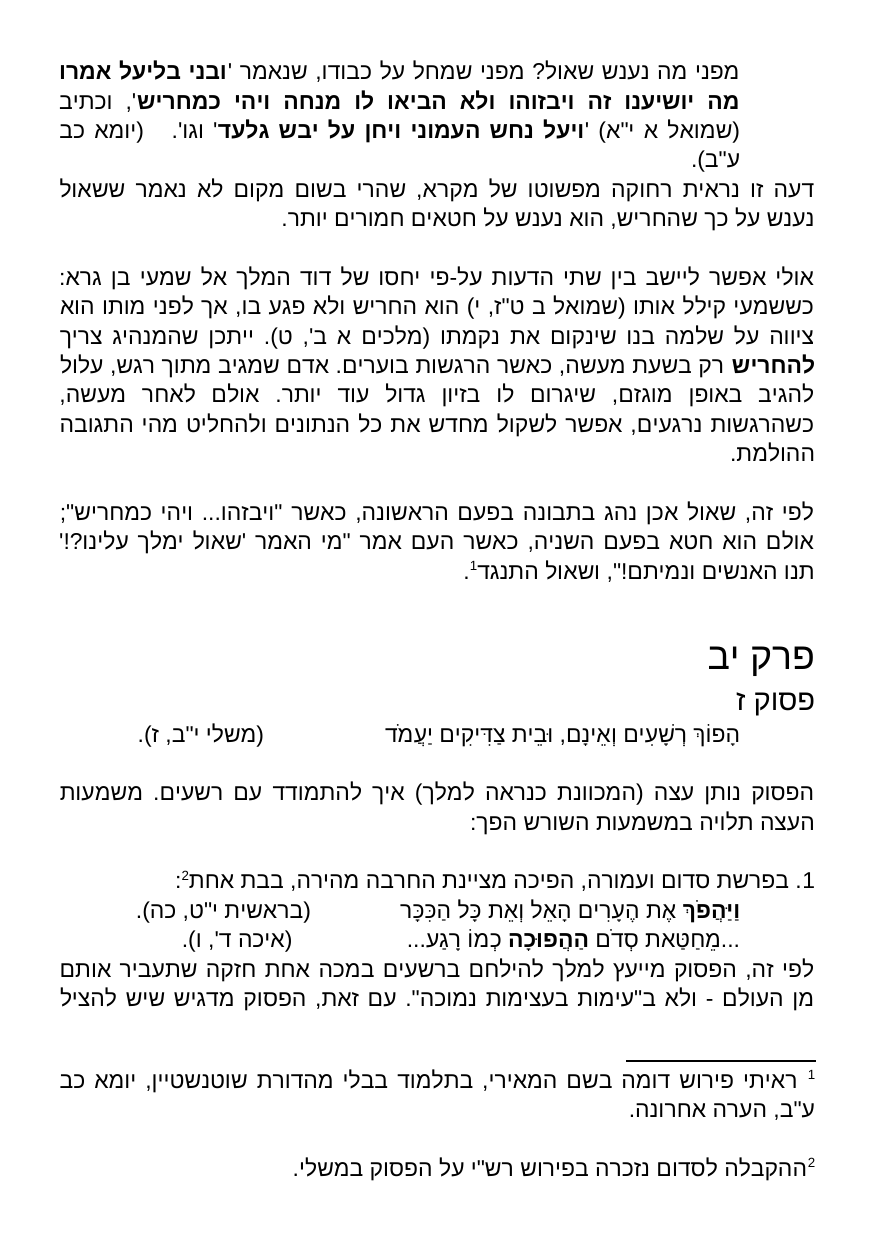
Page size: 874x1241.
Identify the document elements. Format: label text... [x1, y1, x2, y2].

text ...מֵחַטַּאת סְדֹם הַהֲפוּכָה כְמוֹ רָגַע... (איכה ד', ו). [59, 927, 740, 953]
text אולי אפשר ליישב בין שתי הדעות על-פי יחסו של דוד המלך אל שמעי בן גרא: כששמעי קילל אותו (שמואל ב ט"ז, י) הוא החריש ולא פגע בו, אך לפני מותו הוא ציווה על שלמה בנו שינקום את נקמתו (מלכים א ב', ט). ייתכן שהמנהיג צריך להחריש רק בשעת מעשה, כאשר הרגשות בוערים. אדם שמגיב מתוך רגש, עלול להגיב באופן מוגזם, שיגרום לו בזיון גדול עוד יותר. אולם לאחר מעשה, כשהרגשות נרגעים, אפשר לשקול מחדש את כל הנתונים ולהחליט מהי התגובה ההולמת. [59, 264, 815, 466]
text ההקבלה לסדום נזכרה בפירוש רש"י על הפסוק במשלי. [59, 1156, 815, 1181]
text הָפוֹךְ רְשָׁעִים וְאֵינָם, וּבֵית צַדִּיקִים יַעֲמֹד (משלי י"ב, ז). [59, 721, 740, 747]
text פרק יב [59, 636, 815, 678]
text פסוק ז [59, 684, 815, 717]
text דעה זו נראית רחוקה מפשוטו של מקרא, שהרי בשום מקום לא נאמר ששאול נענש על כך שהחריש, הוא נענש על חטאים חמורים יותר. [59, 176, 815, 231]
text וַיַּהֲפֹךְ אֶת הֶעָרִים הָאֵל וְאֵת כָּל הַכִּכָּר (בראשית י"ט, כה). [59, 898, 740, 923]
text מפני מה נענש שאול? מפני שמחל על כבודו, שנאמר 'ובני בליעל אמרו מה יושיענו זה ויבזוהו ולא הביאו לו מנחה ויהי כמחריש', וכתיב (שמואל א י"א) 'ויעל נחש העמוני ויחן על יבש גלעד' וגו'. (יומא כב ע"ב). [59, 59, 740, 173]
text ראיתי פירוש דומה בשם המאירי, בתלמוד בבלי מהדורת שוטנשטיין, יומא כב ע"ב, הערה אחרונה. [59, 1067, 815, 1122]
text לפי זה, הפסוק מייעץ למלך להילחם ברשעים במכה אחת חזקה שתעביר אותם מן העולם - ולא ב"עימות בעצימות נמוכה". עם זאת, הפסוק מדגיש שיש להציל [59, 956, 815, 1011]
text הפסוק נותן עצה (המכוונת כנראה למלך) איך להתמודד עם רשעים. משמעות העצה תלויה במשמעות השורש הפך: [59, 780, 815, 835]
text 1. בפרשת סדום ועמורה, הפיכה מציינת החרבה מהירה, בבת אחת: [59, 868, 815, 894]
text לפי זה, שאול אכן נהג בתבונה בפעם הראשונה, כאשר "ויבזהו... ויהי כמחריש"; אולם הוא חטא בפעם השניה, כאשר העם אמר "מי האמר 'שאול ימלך עלינו?!' תנו האנשים ונמיתם!", ושאול התנגד. [59, 499, 815, 584]
